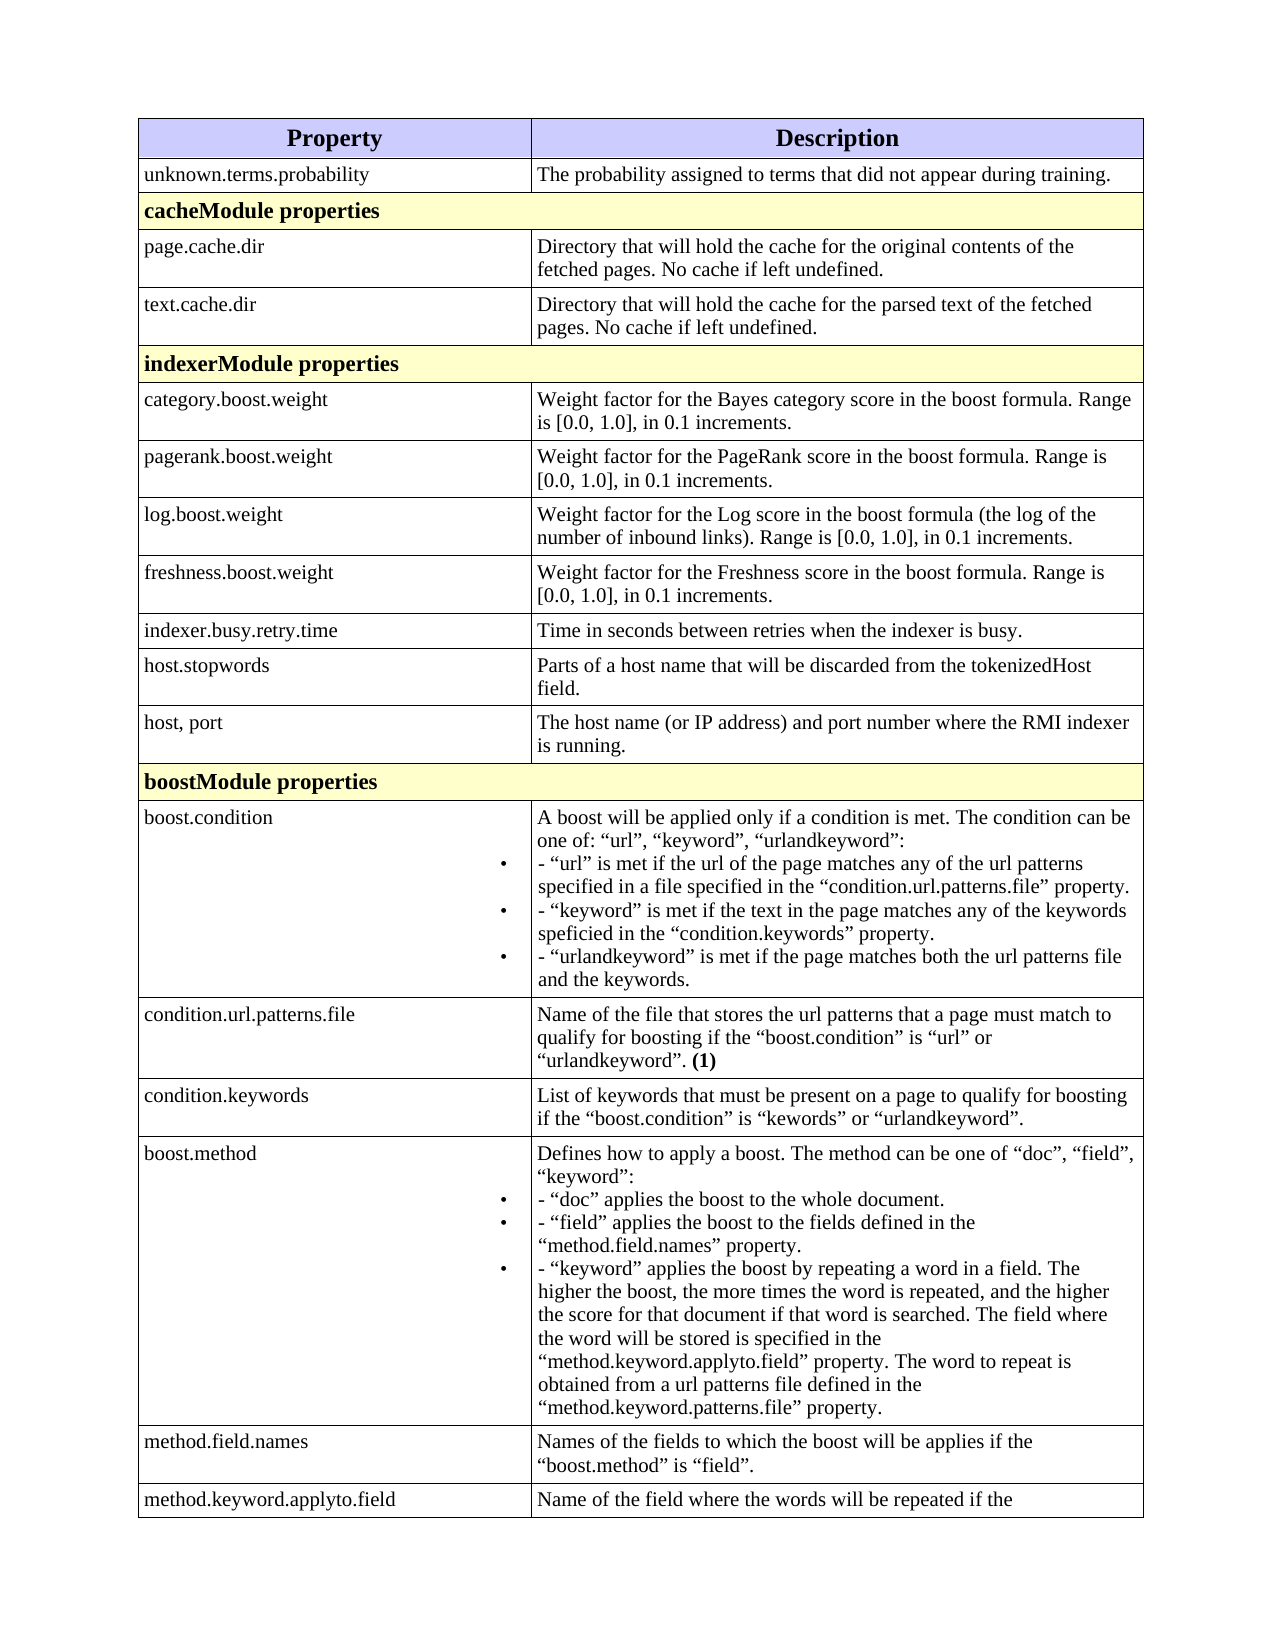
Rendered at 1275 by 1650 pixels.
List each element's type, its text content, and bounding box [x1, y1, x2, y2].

table_cell Name of the field where the words will be repeated if the [532, 1484, 1143, 1517]
table_cell Parts of a host name that will be discarded from the tokenizedHost field. [532, 649, 1143, 705]
table_header Property [139, 119, 531, 157]
table_cell unknown.terms.probability [139, 159, 531, 192]
table_cell text.cache.dir [139, 288, 531, 345]
table_cell List of keywords that must be present on a page to qualify for boosting if the “boost.condition” is “kewords” or “urlandkeyword”. [532, 1079, 1143, 1136]
table_cell Weight factor for the Log score in the boost formula (the log of the number of inbound links). Range is [0.0, 1.0], in 0.1 increments. [532, 498, 1143, 555]
table_cell method.field.names [139, 1426, 531, 1482]
table_cell The host name (or IP address) and port number where the RMI indexer is running. [532, 706, 1143, 763]
table_cell The probability assigned to terms that did not appear during training. [532, 159, 1143, 192]
table_cell host.stopwords [139, 649, 531, 705]
table_cell Time in seconds between retries when the indexer is busy. [532, 614, 1143, 648]
table_cell boost.method [139, 1137, 531, 1424]
table_cell freshness.boost.weight [139, 556, 531, 613]
table_cell indexerModule properties [139, 346, 1143, 382]
table_cell Weight factor for the Bayes category score in the boost formula. Range is [0.0, 1.0], in 0.1 increments. [532, 383, 1143, 439]
table_cell category.boost.weight [139, 383, 531, 439]
table_cell Directory that will hold the cache for the original contents of the fetched pages. No cache if left undefined. [532, 230, 1143, 287]
table_cell Defines how to apply a boost. The method can be one of “doc”, “field”, “keyword”: - “doc” applies the boost to the whole document. - “field” applies the boost to the fields defined in the “method.field.names” property. - “keyword” applies the boost by repeating a word in a field. The higher the boost, the more times the word is repeated, and the higher the score for that document if that word is searched. The field where the word will be stored is specified in the “method.keyword.applyto.field” property. The word to repeat is obtained from a url patterns file defined in the “method.keyword.patterns.file” property. [532, 1137, 1143, 1424]
table_cell condition.url.patterns.file [139, 998, 531, 1078]
table_cell boostModule properties [139, 764, 1143, 800]
table_cell pagerank.boost.weight [139, 441, 531, 497]
table_cell Weight factor for the Freshness score in the boost formula. Range is [0.0, 1.0], in 0.1 increments. [532, 556, 1143, 613]
table_cell log.boost.weight [139, 498, 531, 555]
table_cell Directory that will hold the cache for the parsed text of the fetched pages. No cache if left undefined. [532, 288, 1143, 345]
table_cell Names of the fields to which the boost will be applies if the “boost.method” is “field”. [532, 1426, 1143, 1482]
table_cell page.cache.dir [139, 230, 531, 287]
table_cell host, port [139, 706, 531, 763]
table_cell method.keyword.applyto.field [139, 1484, 531, 1517]
table_cell A boost will be applied only if a condition is met. The condition can be one of: “url”, “keyword”, “urlandkeyword”: - “url” is met if the url of the page matches any of the url patterns specified in a file specified in the “condition.url.patterns.file” property. - “keyword” is met if the text in the page matches any of the keywords speficied in the “condition.keywords” property. - “urlandkeyword” is met if the page matches both the url patterns file and the keywords. [532, 801, 1143, 997]
table_cell Name of the file that stores the url patterns that a page must match to qualify for boosting if the “boost.condition” is “url” or “urlandkeyword”. (1) [532, 998, 1143, 1078]
table_cell indexer.busy.retry.time [139, 614, 531, 648]
table_cell boost.condition [139, 801, 531, 997]
table_cell cacheModule properties [139, 193, 1143, 229]
table_header Description [532, 119, 1143, 157]
table_cell condition.keywords [139, 1079, 531, 1136]
table_cell Weight factor for the PageRank score in the boost formula. Range is [0.0, 1.0], in 0.1 increments. [532, 441, 1143, 497]
